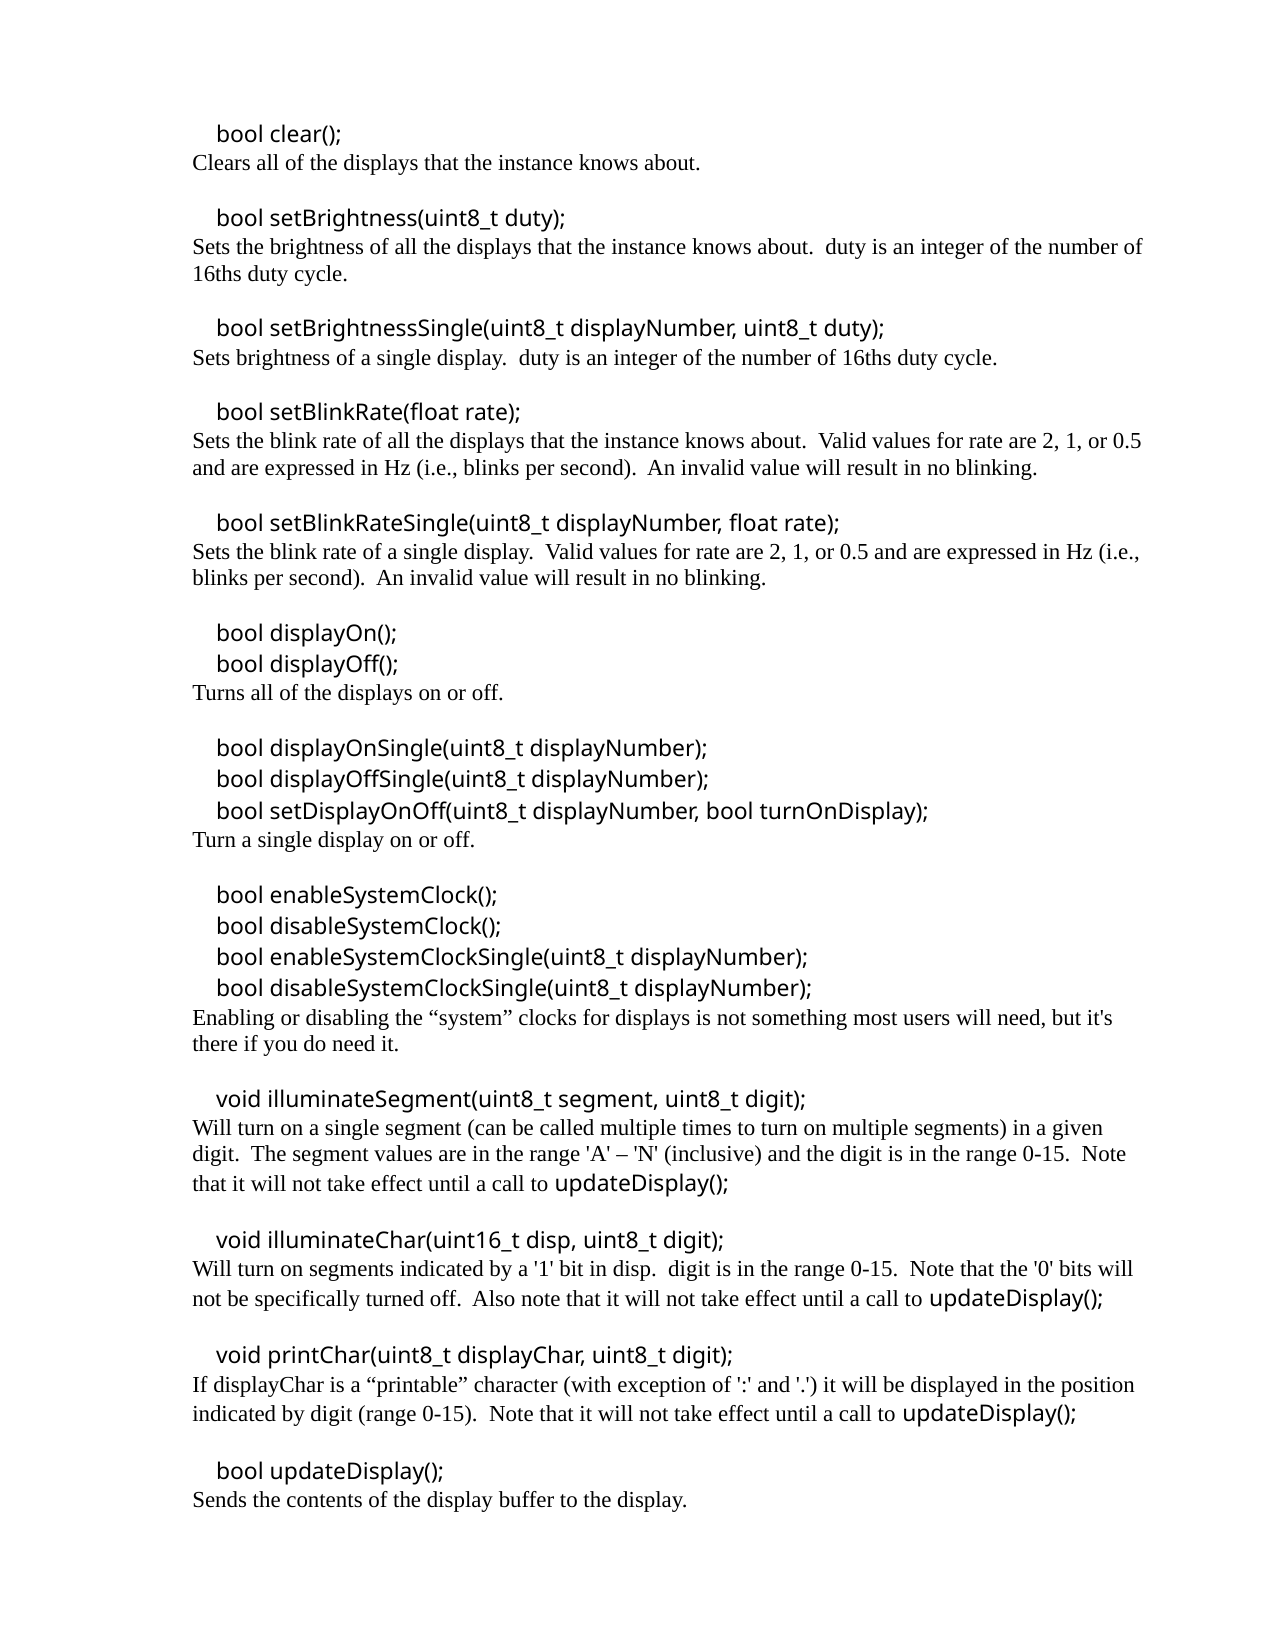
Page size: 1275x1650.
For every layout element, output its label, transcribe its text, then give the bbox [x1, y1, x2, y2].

text Clears all of the displays that the instance knows about. [192, 149, 1157, 176]
text bool setBrightnessSingle(uint8_t displayNumber, uint8_t duty); [192, 312, 1157, 344]
text bool enableSystemClock(); [192, 879, 1157, 910]
text void illuminateSegment(uint8_t segment, uint8_t digit); [192, 1083, 1157, 1114]
text Sets the brightness of all the displays that the instance knows about. duty is an integer of the number of 16ths duty cycle. [192, 233, 1157, 286]
text Will turn on segments indicated by a '1' bit in disp. digit is in the range 0-15. Note that the '0' bits will not be specifically turned off. Also note that it will not take effect until a call to updateDisplay(); [192, 1256, 1157, 1313]
text If displayChar is a “printable” character (with exception of ':' and '.') it will be displayed in the position indicated by digit (range 0-15). Note that it will not take effect until a call to updateDisplay(); [192, 1371, 1157, 1428]
text Will turn on a single segment (can be called multiple times to turn on multiple segments) in a given digit. The segment values are in the range 'A' – 'N' (inclusive) and the digit is in the range 0-15. Note that it will not take effect until a call to updateDisplay(); [192, 1114, 1157, 1198]
text bool updateDisplay(); [192, 1455, 1157, 1486]
text bool displayOn(); [192, 617, 1157, 648]
text Sets the blink rate of all the displays that the instance knows about. Valid values for rate are 2, 1, or 0.5 and are expressed in Hz (i.e., blinks per second). An invalid value will result in no blinking. [192, 428, 1157, 480]
text bool setBlinkRate(float rate); [192, 396, 1157, 428]
text bool setDisplayOnOff(uint8_t displayNumber, bool turnOnDisplay); [192, 795, 1157, 826]
text bool clear(); [192, 118, 1157, 149]
text Turn a single display on or off. [192, 826, 1157, 852]
text Enabling or disabling the “system” clocks for displays is not something most users will need, but it's there if you do need it. [192, 1004, 1157, 1056]
text bool setBlinkRateSingle(uint8_t displayNumber, float rate); [192, 507, 1157, 538]
text void illuminateChar(uint16_t disp, uint8_t digit); [192, 1224, 1157, 1256]
text Sets brightness of a single display. duty is an integer of the number of 16ths duty cycle. [192, 344, 1157, 370]
text bool displayOnSingle(uint8_t displayNumber); [192, 732, 1157, 763]
text bool enableSystemClockSingle(uint8_t displayNumber); [192, 941, 1157, 972]
text bool setBrightness(uint8_t duty); [192, 202, 1157, 233]
text Sets the blink rate of a single display. Valid values for rate are 2, 1, or 0.5 and are expressed in Hz (i.e., blinks per second). An invalid value will result in no blinking. [192, 538, 1157, 591]
text void printChar(uint8_t displayChar, uint8_t digit); [192, 1339, 1157, 1371]
text bool displayOff(); [192, 648, 1157, 679]
text bool disableSystemClock(); [192, 910, 1157, 941]
text bool displayOffSingle(uint8_t displayNumber); [192, 763, 1157, 795]
text Sends the contents of the display buffer to the display. [192, 1486, 1157, 1512]
text bool disableSystemClockSingle(uint8_t displayNumber); [192, 972, 1157, 1004]
text Turns all of the displays on or off. [192, 679, 1157, 706]
